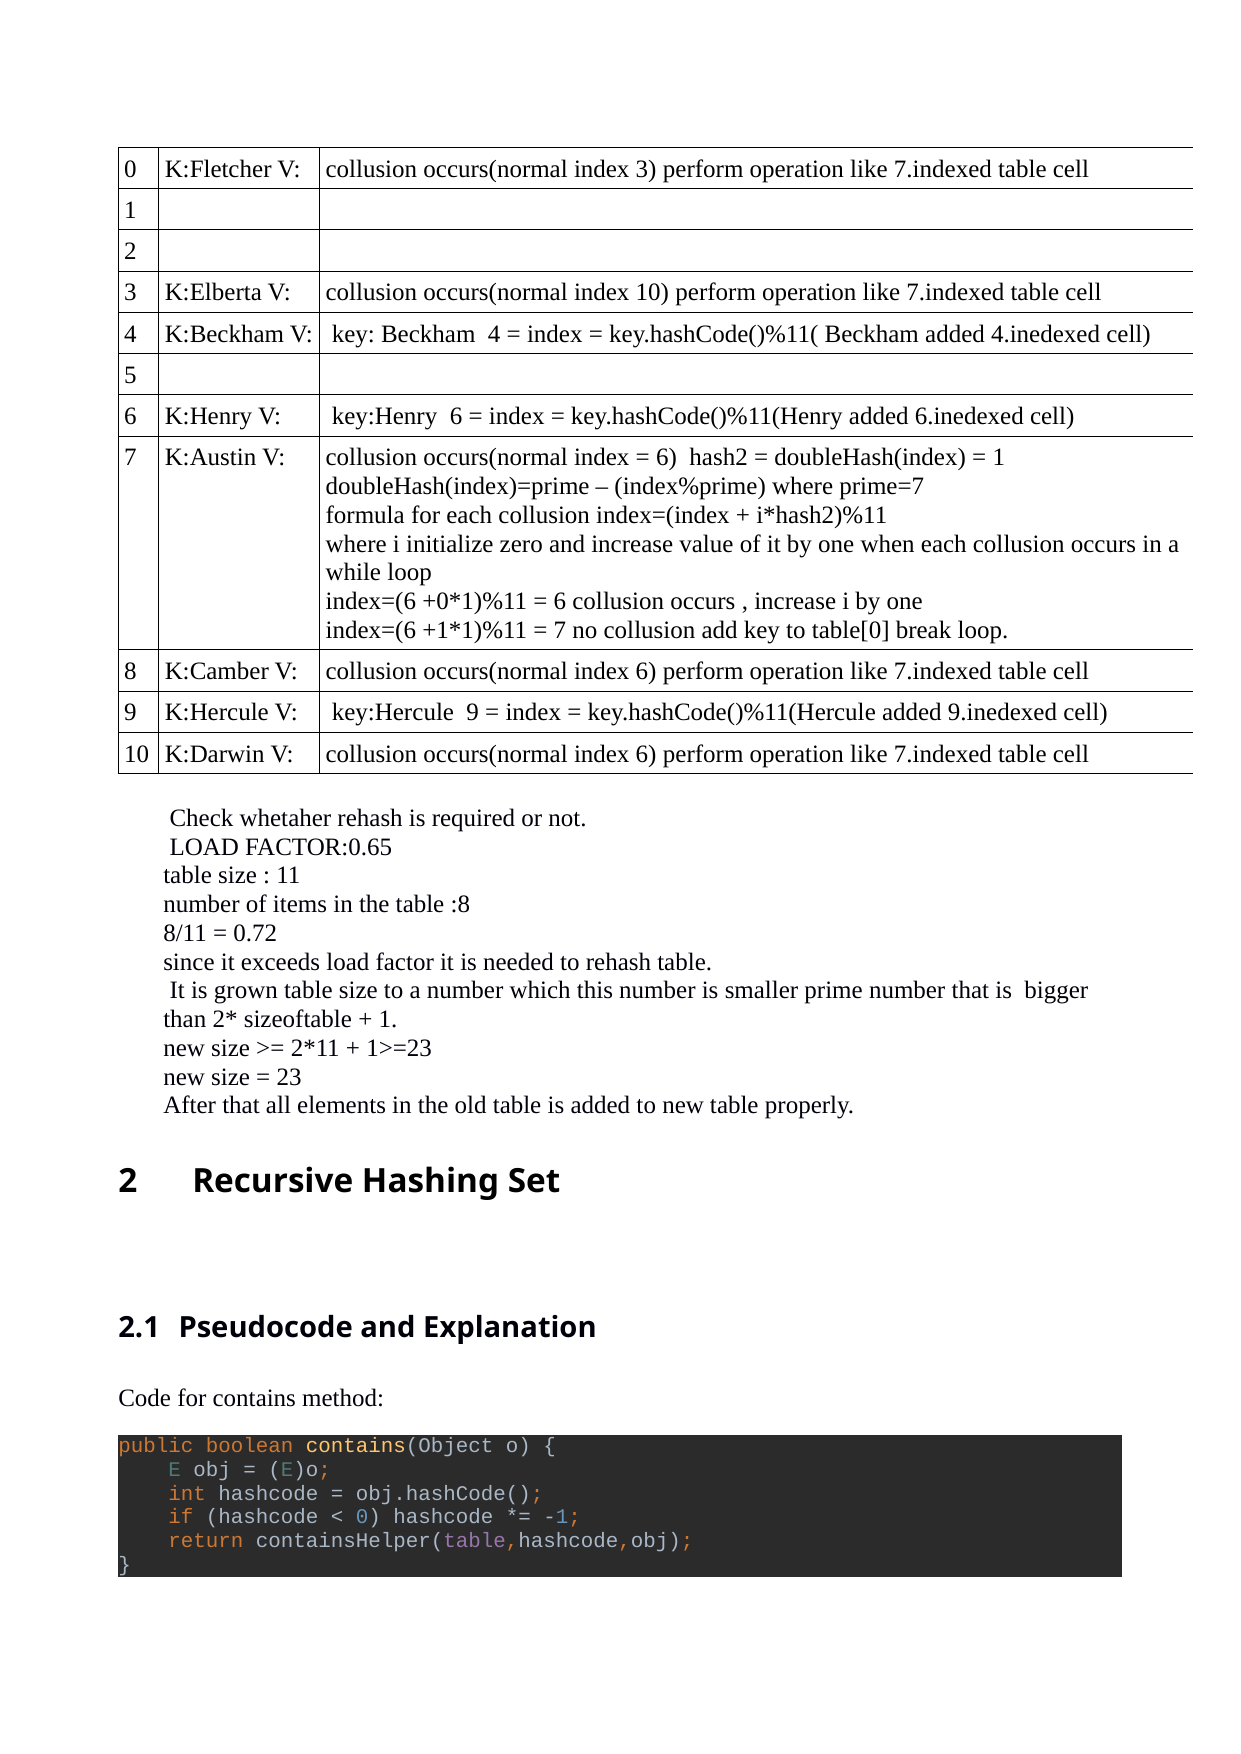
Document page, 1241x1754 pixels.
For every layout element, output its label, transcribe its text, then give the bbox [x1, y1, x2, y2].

table_cell 5 [119, 354, 158, 394]
subtitle Recursive Hashing Set [118, 1157, 1122, 1202]
table_cell key: Beckham 4 = index = key.hashCode()%11( Beckham added 4.inedexed cell) [320, 313, 1193, 353]
list table size : 11 [118, 860, 1122, 889]
table_cell K:Elberta V: [159, 272, 319, 312]
table_header 0 [119, 148, 158, 188]
list Check whetaher rehash is required or not. [118, 803, 1122, 832]
list number of items in the table :8 [118, 889, 1122, 918]
table_cell 8 [119, 650, 158, 691]
list After that all elements in the old table is added to new table properly. [118, 1090, 1122, 1119]
table_cell collusion occurs(normal index 10) perform operation like 7.indexed table cell [320, 272, 1193, 312]
text return containsHelper(table,hashcode,obj); [118, 1530, 1122, 1554]
table_header K:Fletcher V: [159, 148, 319, 188]
table_cell key:Hercule 9 = index = key.hashCode()%11(Hercule added 9.inedexed cell) [320, 692, 1193, 732]
list 8/11 = 0.72 [118, 918, 1122, 947]
table_cell [159, 354, 319, 394]
table_cell [320, 230, 1193, 271]
table_cell K:Beckham V: [159, 313, 319, 353]
table_cell K:Darwin V: [159, 733, 319, 773]
table_cell [159, 230, 319, 271]
table_cell K:Hercule V: [159, 692, 319, 732]
table_header collusion occurs(normal index 3) perform operation like 7.indexed table cell [320, 148, 1193, 188]
table_cell [159, 189, 319, 229]
table_cell [320, 354, 1193, 394]
text } [118, 1554, 1122, 1577]
table_cell 1 [119, 189, 158, 229]
table_cell 2 [119, 230, 158, 271]
table_cell 3 [119, 272, 158, 312]
table_cell 9 [119, 692, 158, 732]
list new size >= 2*11 + 1>=23 [118, 1033, 1122, 1062]
subtitle Pseudocode and Explanation [118, 1306, 1122, 1346]
list LOAD FACTOR:0.65 [118, 832, 1122, 860]
list since it exceeds load factor it is needed to rehash table. [118, 947, 1122, 975]
table_cell key:Henry 6 = index = key.hashCode()%11(Henry added 6.inedexed cell) [320, 395, 1193, 436]
text if (hashcode < 0) hashcode *= -1; [118, 1506, 1122, 1530]
table_cell K:Camber V: [159, 650, 319, 691]
table_cell collusion occurs(normal index = 6) hash2 = doubleHash(index) = 1 doubleHash(index)=prime – (index%prime) where prime=7 formula for each collusion index=(index + i*hash2)%11 where i initialize zero and increase value of it by one when each collusion occurs in a while loop index=(6 +0*1)%11 = 6 collusion occurs , increase i by one index=(6 +1*1)%11 = 7 no collusion add key to table[0] break loop. [320, 437, 1193, 649]
text E obj = (E)o; [118, 1459, 1122, 1483]
list new size = 23 [118, 1062, 1122, 1090]
table_cell K:Austin V: [159, 437, 319, 649]
table_cell 6 [119, 395, 158, 436]
text public boolean contains(Object o) { [118, 1435, 1122, 1459]
table_cell [320, 189, 1193, 229]
table_cell collusion occurs(normal index 6) perform operation like 7.indexed table cell [320, 650, 1193, 691]
text int hashcode = obj.hashCode(); [118, 1483, 1122, 1506]
table_cell 4 [119, 313, 158, 353]
table_cell collusion occurs(normal index 6) perform operation like 7.indexed table cell [320, 733, 1193, 773]
text Code for contains method: [118, 1383, 1122, 1412]
table_cell K:Henry V: [159, 395, 319, 436]
table_cell 7 [119, 437, 158, 649]
list It is grown table size to a number which this number is smaller prime number that is bigger than 2* sizeoftable + 1. [118, 975, 1122, 1033]
table_cell 10 [119, 733, 158, 773]
